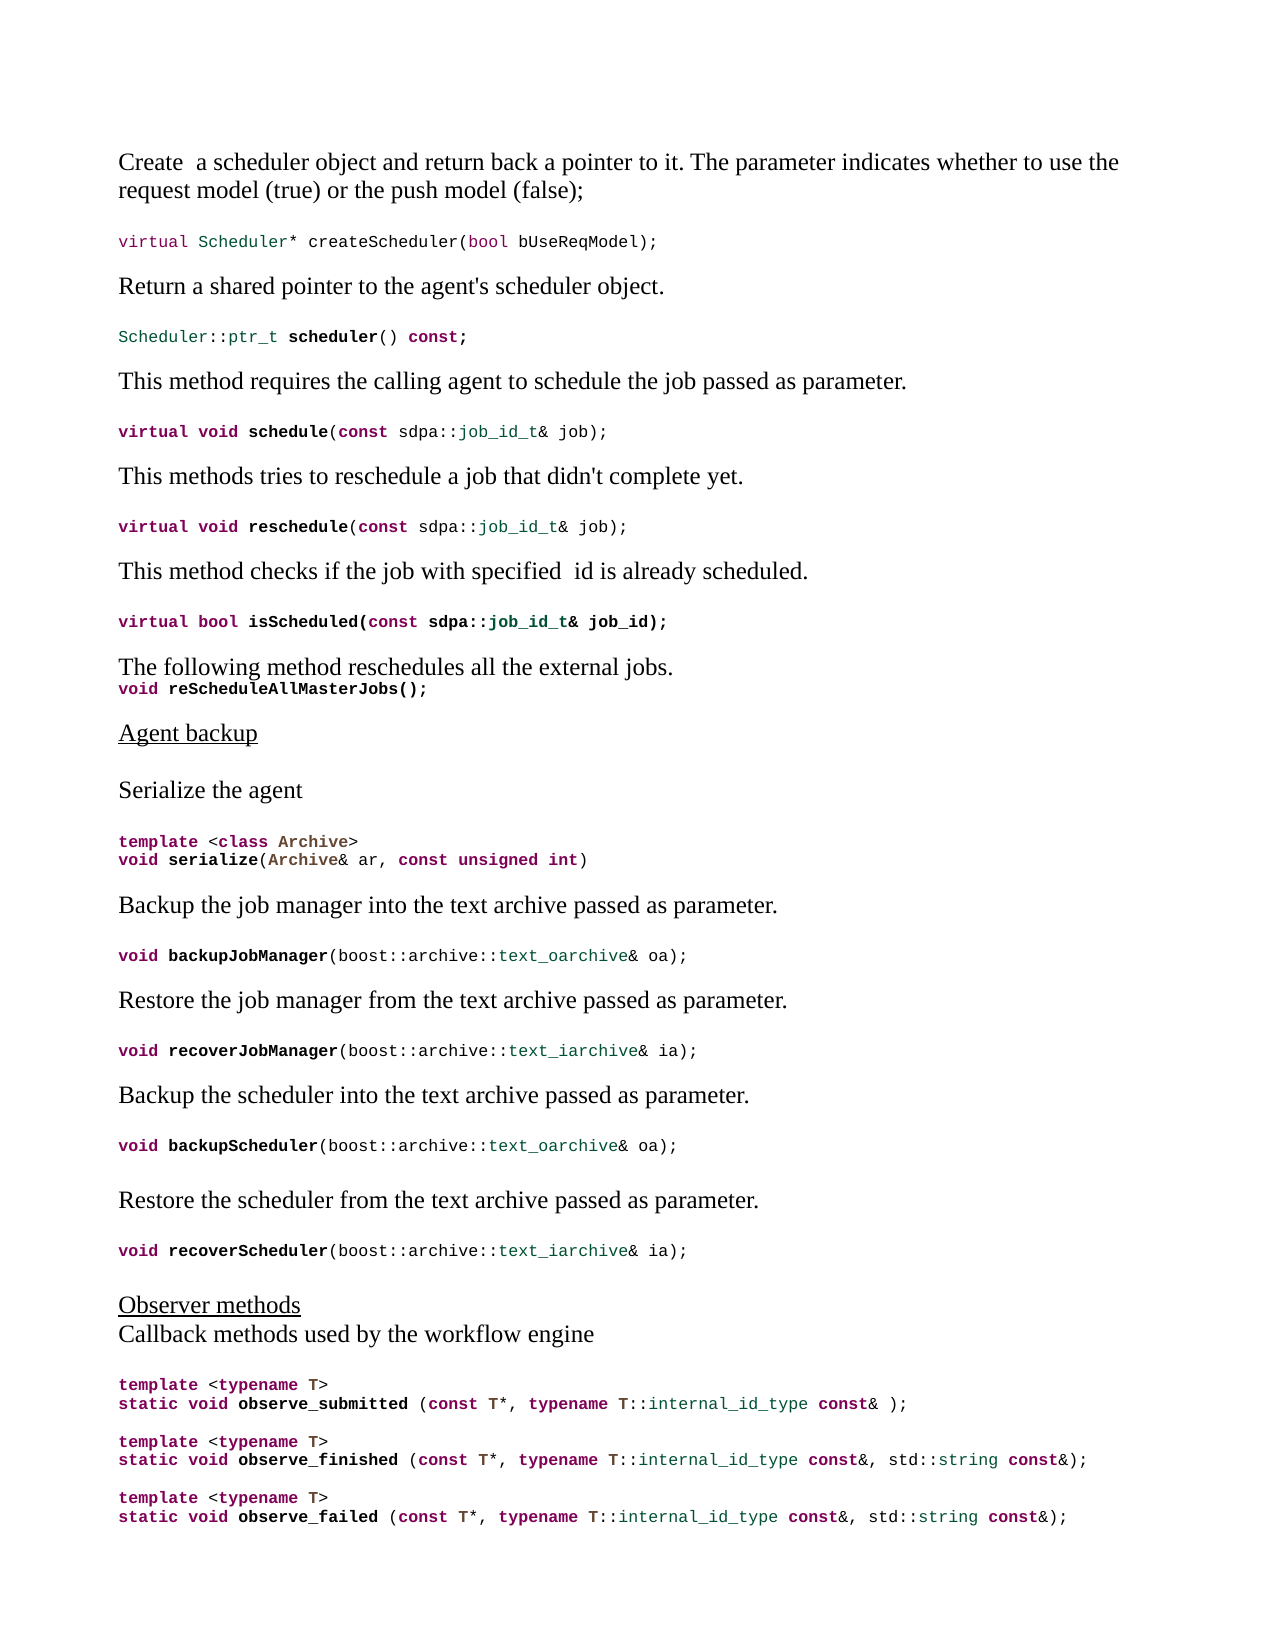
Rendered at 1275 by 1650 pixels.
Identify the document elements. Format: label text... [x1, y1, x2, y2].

text static void observe_submitted (const T*, typename T::internal_id_type const& ); [118, 1395, 1157, 1414]
text virtual bool isScheduled(const sdpa::job_id_t& job_id); [118, 614, 1157, 633]
text Backup the job manager into the text archive passed as parameter. [118, 890, 1157, 918]
text Serialize the agent [118, 776, 1157, 804]
text Restore the scheduler from the text archive passed as parameter. [118, 1185, 1157, 1214]
text Callback methods used by the workflow engine [118, 1319, 1157, 1348]
text Return a shared pointer to the agent's scheduler object. [118, 271, 1157, 299]
text virtual void reschedule(const sdpa::job_id_t& job); [118, 519, 1157, 538]
text void backupScheduler(boost::archive::text_oarchive& oa); [118, 1138, 1157, 1156]
text virtual Scheduler* createScheduler(bool bUseReqModel); [118, 233, 1157, 252]
text Observer methods [118, 1290, 1157, 1319]
text This methods tries to reschedule a job that didn't complete yet. [118, 461, 1157, 490]
text void reScheduleAllMasterJobs(); [118, 680, 1157, 699]
text Restore the job manager from the text archive passed as parameter. [118, 985, 1157, 1014]
text The following method reschedules all the external jobs. [118, 652, 1157, 680]
text template <typename T> [118, 1433, 1157, 1452]
text template <typename T> [118, 1377, 1157, 1395]
text static void observe_failed (const T*, typename T::internal_id_type const&, std::string const&); [118, 1508, 1157, 1527]
text Create a scheduler object and return back a pointer to it. The parameter indicates whether to use the request model (true) or the push model (false); [118, 147, 1157, 204]
text This method checks if the job with specified id is already scheduled. [118, 556, 1157, 585]
text void backupJobManager(boost::archive::text_oarchive& oa); [118, 947, 1157, 966]
text virtual void schedule(const sdpa::job_id_t& job); [118, 423, 1157, 442]
text static void observe_finished (const T*, typename T::internal_id_type const&, std::string const&); [118, 1452, 1157, 1471]
text This method requires the calling agent to schedule the job passed as parameter. [118, 366, 1157, 395]
text void recoverJobManager(boost::archive::text_iarchive& ia); [118, 1042, 1157, 1061]
text template <class Archive> [118, 833, 1157, 852]
text Backup the scheduler into the text archive passed as parameter. [118, 1080, 1157, 1109]
text void serialize(Archive& ar, const unsigned int) [118, 852, 1157, 871]
text Agent backup [118, 718, 1157, 747]
text template <typename T> [118, 1490, 1157, 1508]
text Scheduler::ptr_t scheduler() const; [118, 328, 1157, 347]
text void recoverScheduler(boost::archive::text_iarchive& ia); [118, 1243, 1157, 1262]
